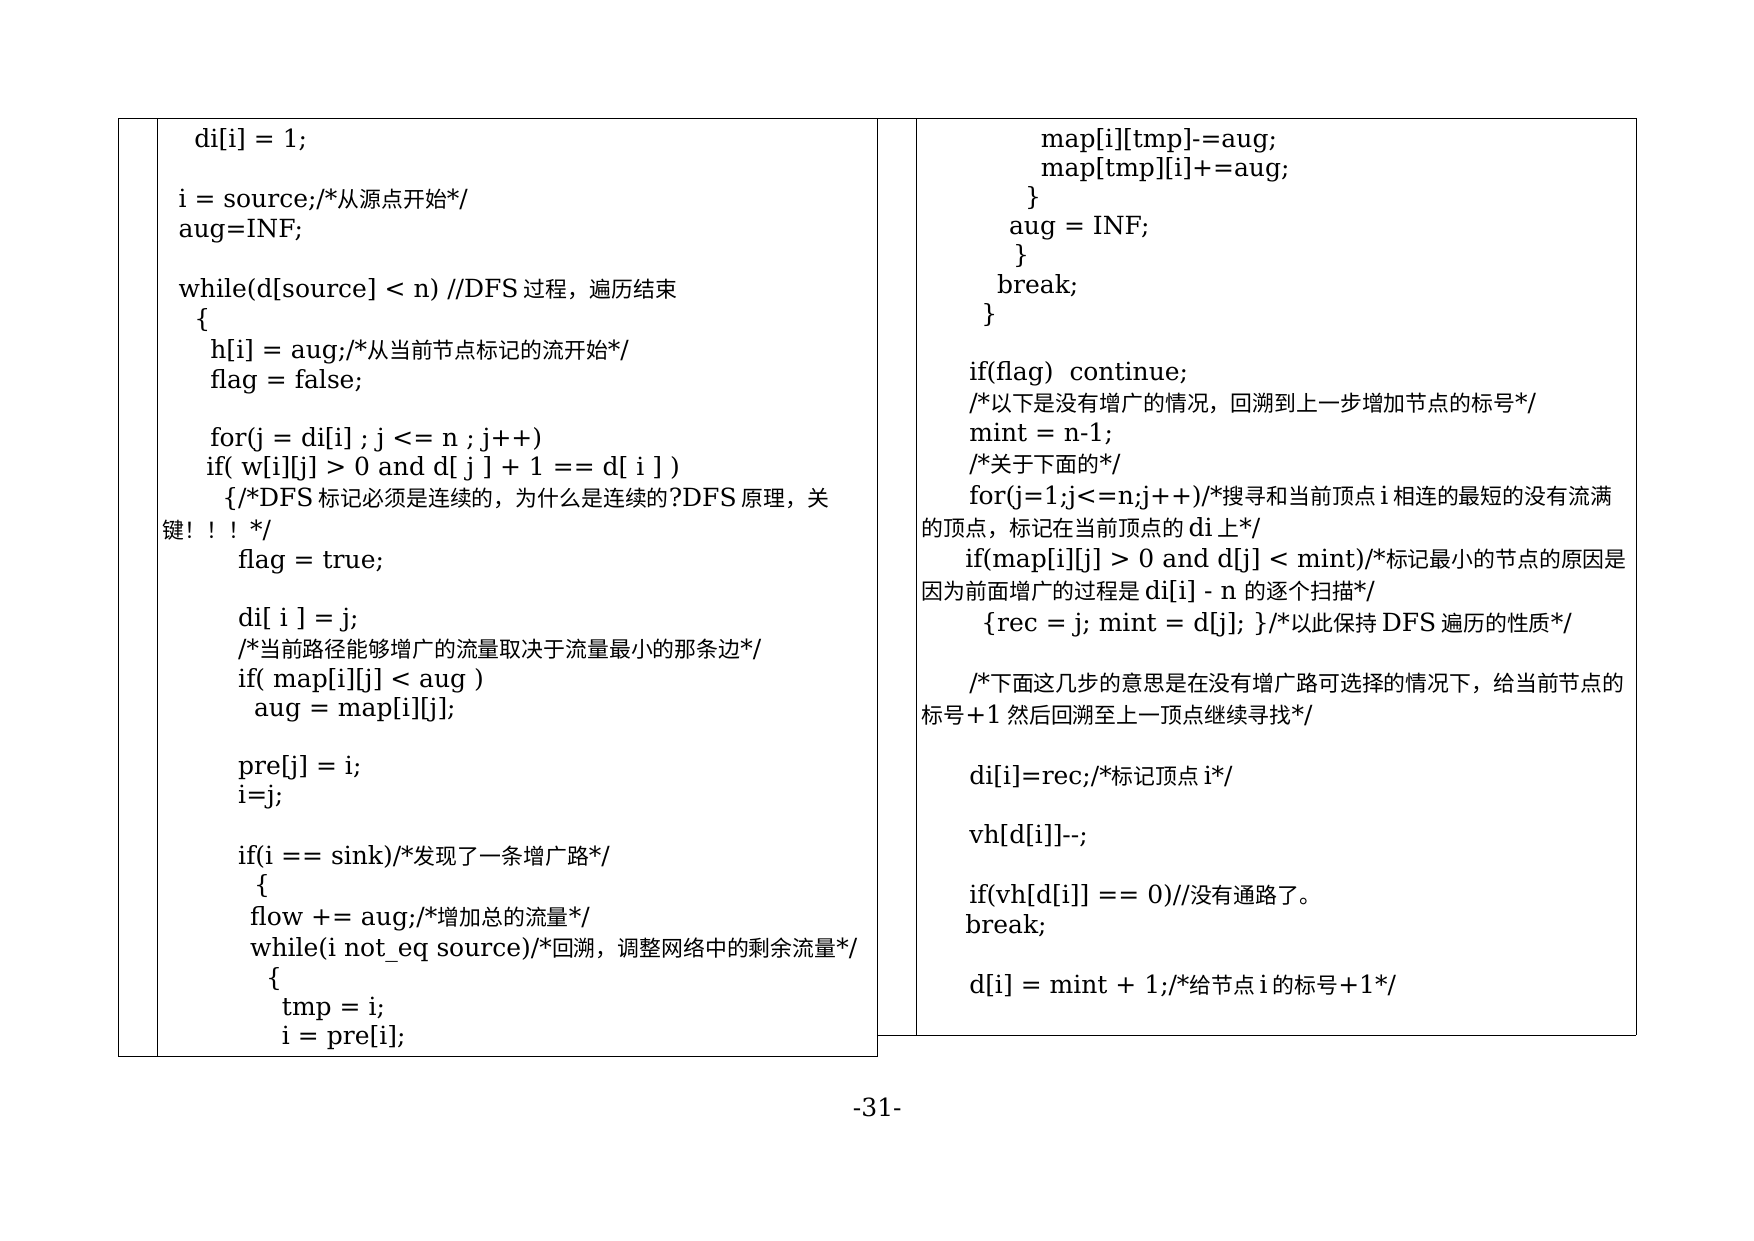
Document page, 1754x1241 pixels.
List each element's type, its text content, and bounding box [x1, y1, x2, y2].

table_header map[i][tmp]-=aug; map[tmp][i]+=aug; } aug = INF; } break; } if(flag) continue; /*以下是没有增广的情况，回溯到上一步增加节点的标号*/ mint = n-1; /*关于下面的*/ for(j=1;j<=n;j++)/*搜寻和当前顶点i相连的最短的没有流满的顶点，标记在当前顶点的di上*/ if(map[i][j] > 0 and d[j] < mint)/*标记最小的节点的原因是因为前面增广的过程是di[i] - n 的逐个扫描*/ {rec = j; mint = d[j]; }/*以此保持DFS遍历的性质*/ /*下面这几步的意思是在没有增广路可选择的情况下，给当前节点的标号+1然后回溯至上一顶点继续寻找*/ di[i]=rec;/*标记顶点i*/ vh[d[i]]--; if(vh[d[i]] == 0)//没有通路了。 break; d[i] = mint + 1;/*给节点i的标号+1*/ [917, 119, 1636, 1035]
table_header [119, 119, 157, 1056]
table_header di[i] = 1; i = source;/*从源点开始*/ aug=INF; while(d[source] < n) //DFS过程，遍历结束 { h[i] = aug;/*从当前节点标记的流开始*/ flag = false; for(j = di[i] ; j <= n ; j++) if( w[i][j] > 0 and d[ j ] + 1 == d[ i ] ) {/*DFS标记必须是连续的，为什么是连续的?DFS原理，关键！！！*/ flag = true; di[ i ] = j; /*当前路径能够增广的流量取决于流量最小的那条边*/ if( map[i][j] < aug ) aug = map[i][j]; pre[j] = i; i=j; if(i == sink)/*发现了一条增广路*/ { flow += aug;/*增加总的流量*/ while(i not_eq source)/*回溯，调整网络中的剩余流量*/ { tmp = i; i = pre[i]; [158, 119, 877, 1056]
table_header [878, 119, 916, 1035]
